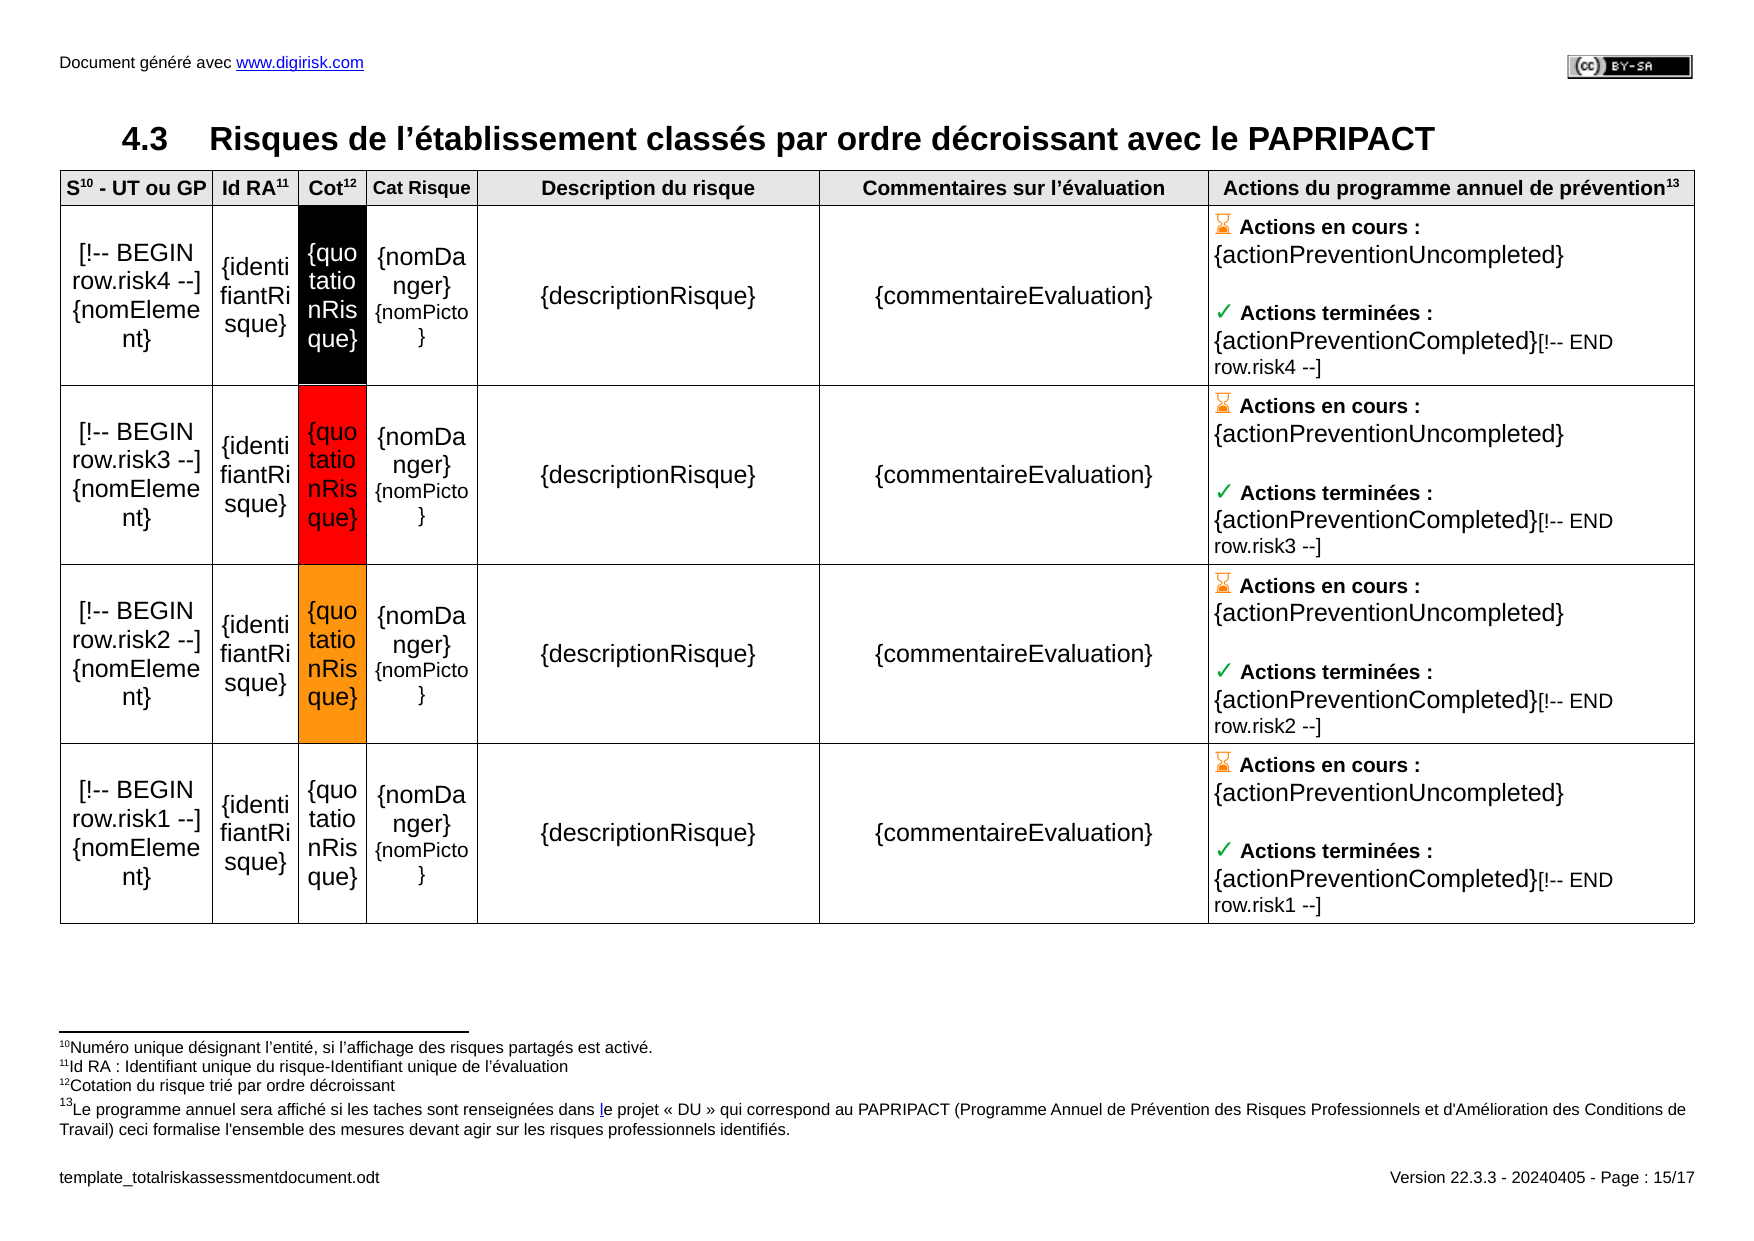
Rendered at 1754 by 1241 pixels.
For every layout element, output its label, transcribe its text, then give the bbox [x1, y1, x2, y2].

picture [1567, 55, 1693, 79]
table_cell {identifiantRisque} [213, 386, 298, 564]
table_cell {descriptionRisque} [478, 744, 819, 922]
table_cell ⌛ Actions en cours : {actionPreventionUncompleted} ✓ Actions terminées : {actionPreventionCompleted}[!-- END row.risk1 --] [1209, 744, 1694, 922]
table_cell {identifiantRisque} [213, 744, 298, 922]
table_cell {commentaireEvaluation} [820, 386, 1208, 564]
table_cell {commentaireEvaluation} [820, 744, 1208, 922]
subtitle Risques de l’établissement classés par ordre décroissant avec le PAPRIPACT [122, 119, 1695, 157]
table_cell [!-- BEGIN row.risk4 --]{nomElement} [61, 206, 212, 384]
table_cell {quotationRisque} [299, 206, 366, 384]
table_header Description du risque [478, 171, 819, 205]
table_cell ⌛ Actions en cours : {actionPreventionUncompleted} ✓ Actions terminées : {actionPreventionCompleted}[!-- END row.risk3 --] [1209, 386, 1694, 564]
table_cell {nomDanger} {nomPicto} [367, 744, 477, 922]
table_cell {quotationRisque} [299, 386, 366, 564]
table_cell {descriptionRisque} [478, 386, 819, 564]
table_header Cot [299, 171, 366, 205]
table_cell {descriptionRisque} [478, 206, 819, 384]
table_header S - UT ou GP [61, 171, 212, 205]
table_header Actions du programme annuel de prévention [1209, 171, 1694, 205]
table_cell [!-- BEGIN row.risk3 --]{nomElement} [61, 386, 212, 564]
table_cell {nomDanger} {nomPicto} [367, 386, 477, 564]
table_header Commentaires sur l’évaluation [820, 171, 1208, 205]
table_cell [!-- BEGIN row.risk2 --]{nomElement} [61, 565, 212, 743]
table_header Cat Risque [367, 171, 477, 205]
table_cell {descriptionRisque} [478, 565, 819, 743]
table_cell {nomDanger} {nomPicto} [367, 565, 477, 743]
table_cell ⌛ Actions en cours : {actionPreventionUncompleted} ✓ Actions terminées : {actionPreventionCompleted}[!-- END row.risk2 --] [1209, 565, 1694, 743]
table_cell {quotationRisque} [299, 744, 366, 922]
table_cell ⌛ Actions en cours : {actionPreventionUncompleted} ✓ Actions terminées : {actionPreventionCompleted}[!-- END row.risk4 --] [1209, 206, 1694, 384]
table_cell {identifiantRisque} [213, 565, 298, 743]
table_cell {commentaireEvaluation} [820, 565, 1208, 743]
table_cell {commentaireEvaluation} [820, 206, 1208, 384]
table_header Id RA [213, 171, 298, 205]
table_cell {nomDanger} {nomPicto} [367, 206, 477, 384]
table_cell {identifiantRisque} [213, 206, 298, 384]
table_cell {quotationRisque} [299, 565, 366, 743]
table_cell [!-- BEGIN row.risk1 --]{nomElement} [61, 744, 212, 922]
